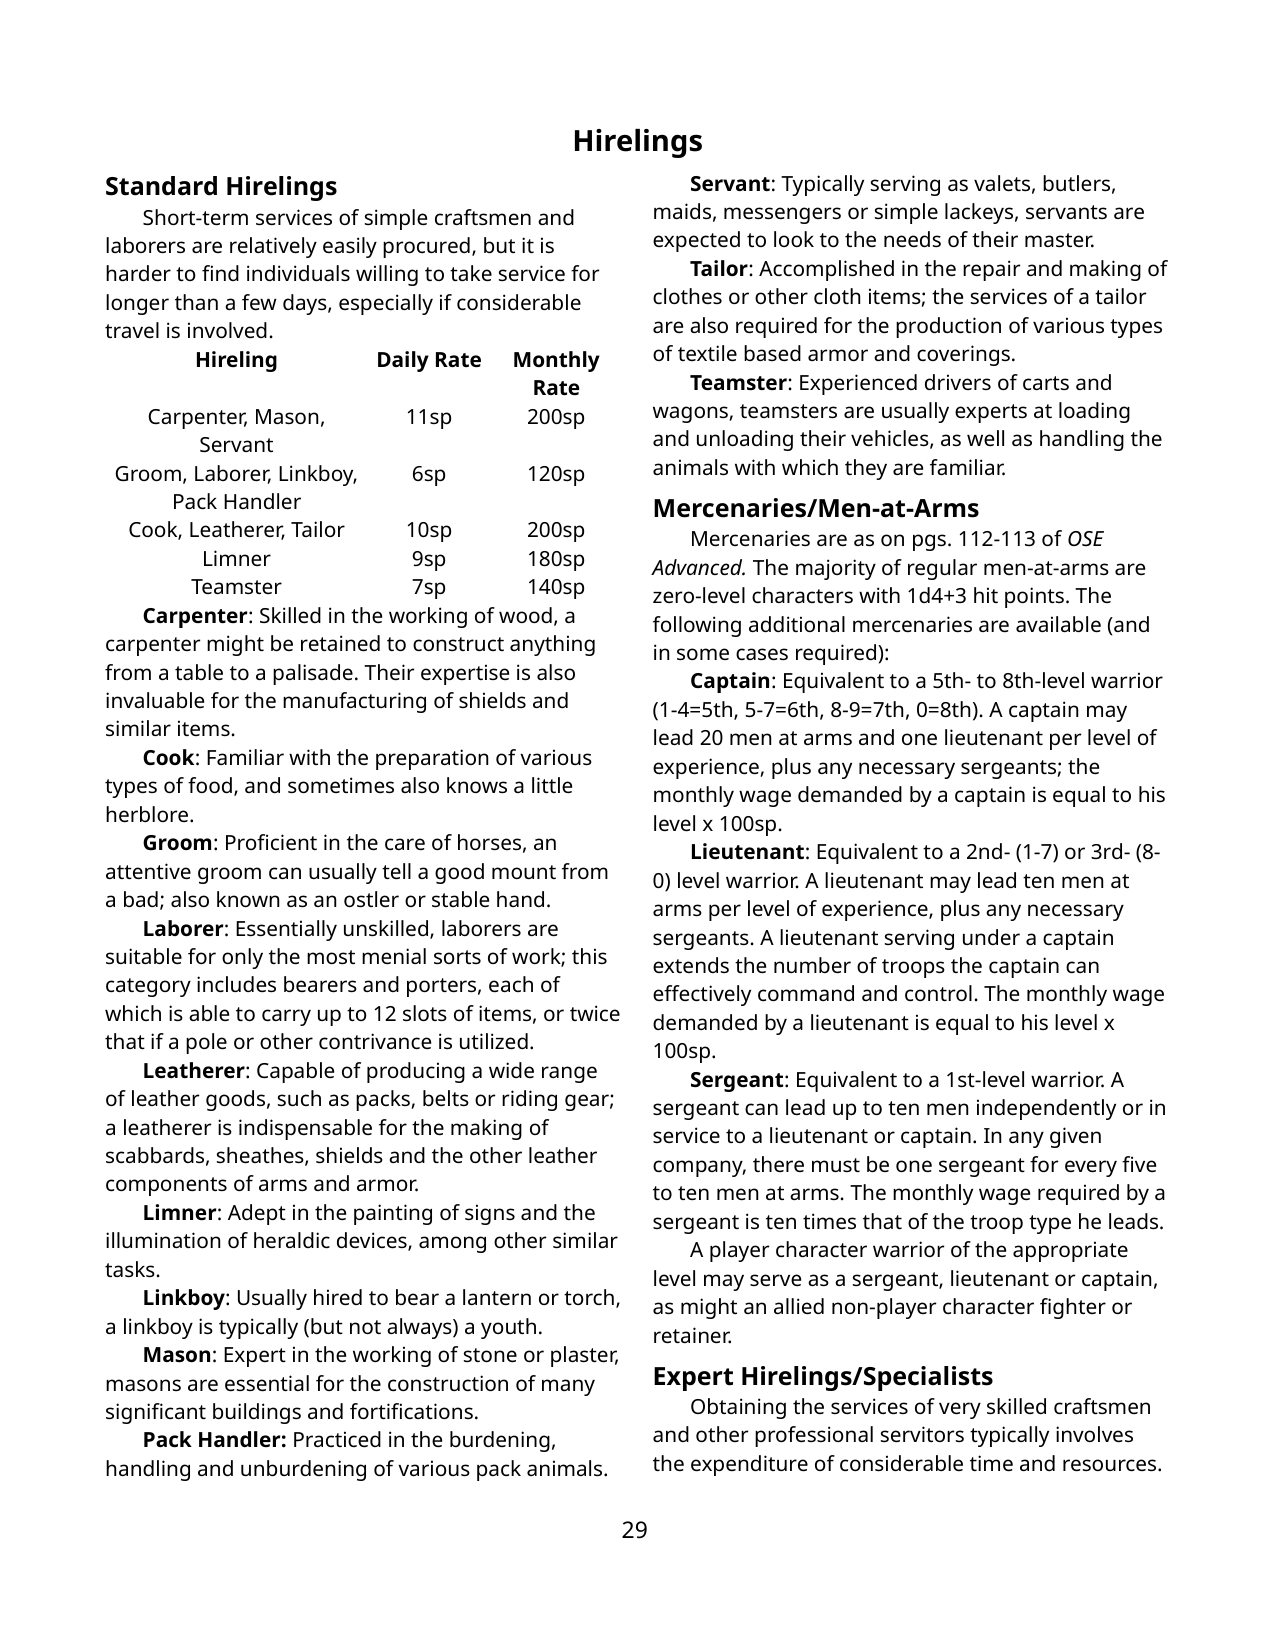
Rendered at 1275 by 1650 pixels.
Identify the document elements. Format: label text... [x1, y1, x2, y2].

subtitle Mercenaries/Men-at-Arms [652, 490, 1170, 524]
table_header Hireling [105, 345, 368, 402]
text Short-term services of simple craftsmen and laborers are relatively easily procured, but it is harder to find individuals willing to take service for longer than a few days, especially if considerable travel is involved. [105, 203, 622, 345]
table_cell Limner [105, 544, 368, 572]
text Captain: Equivalent to a 5th- to 8th-level warrior (1-4=5th, 5-7=6th, 8-9=7th, 0=8th). A captain may lead 20 men at arms and one lieutenant per level of experience, plus any necessary sergeants; the monthly wage demanded by a captain is equal to his level x 100sp. [652, 667, 1170, 837]
table_cell 200sp [490, 516, 622, 544]
text Carpenter: Skilled in the working of wood, a carpenter might be retained to construct anything from a table to a palisade. Their expertise is also invaluable for the manufacturing of shields and similar items. [105, 601, 622, 743]
table_cell 7sp [368, 573, 490, 601]
table_cell 9sp [368, 544, 490, 572]
text Limner: Adept in the painting of signs and the illumination of heraldic devices, among other similar tasks. [105, 1198, 622, 1283]
table_cell 10sp [368, 516, 490, 544]
table_cell 120sp [490, 459, 622, 516]
table_cell 140sp [490, 573, 622, 601]
text Leatherer: Capable of producing a wide range of leather goods, such as packs, belts or riding gear; a leatherer is indispensable for the making of scabbards, sheathes, shields and the other leather components of arms and armor. [105, 1056, 622, 1198]
table_cell 200sp [490, 402, 622, 459]
text Servant: Typically serving as valets, butlers, maids, messengers or simple lackeys, servants are expected to look to the needs of their master. [652, 169, 1170, 254]
table_cell Groom, Laborer, Linkboy, Pack Handler [105, 459, 368, 516]
table_cell Carpenter, Mason, Servant [105, 402, 368, 459]
text Sergeant: Equivalent to a 1st-level warrior. A sergeant can lead up to ten men independently or in service to a lieutenant or captain. In any given company, there must be one sergeant for every five to ten men at arms. The monthly wage required by a sergeant is ten times that of the troop type he leads. [652, 1065, 1170, 1235]
text A player character warrior of the appropriate level may serve as a sergeant, lieutenant or captain, as might an allied non-player character fighter or retainer. [652, 1235, 1170, 1349]
subtitle Expert Hirelings/Specialists [652, 1358, 1170, 1392]
text Linkboy: Usually hired to bear a lantern or torch, a linkboy is typically (but not always) a youth. [105, 1283, 622, 1340]
text Cook: Familiar with the preparation of various types of food, and sometimes also knows a little herblore. [105, 743, 622, 828]
text Lieutenant: Equivalent to a 2nd- (1-7) or 3rd- (8-0) level warrior. A lieutenant may lead ten men at arms per level of experience, plus any necessary sergeants. A lieutenant serving under a captain extends the number of troops the captain can effectively command and control. The monthly wage demanded by a lieutenant is equal to his level x 100sp. [652, 837, 1170, 1065]
text Tailor: Accomplished in the repair and making of clothes or other cloth items; the services of a tailor are also required for the production of various types of textile based armor and coverings. [652, 254, 1170, 368]
table_cell 6sp [368, 459, 490, 516]
text Pack Handler: Practiced in the burdening, handling and unburdening of various pack animals. [105, 1426, 622, 1482]
table_cell Teamster [105, 573, 368, 601]
text Obtaining the services of very skilled craftsmen and other professional servitors typically involves the expenditure of considerable time and resources. [652, 1392, 1170, 1477]
table_cell Cook, Leatherer, Tailor [105, 516, 368, 544]
text Mason: Expert in the working of stone or plaster, masons are essential for the construction of many significant buildings and fortifications. [105, 1340, 622, 1426]
table_header Monthly Rate [490, 345, 622, 402]
subtitle Standard Hirelings [105, 169, 622, 203]
table_header Daily Rate [368, 345, 490, 402]
text Groom: Proficient in the care of horses, an attentive groom can usually tell a good mount from a bad; also known as an ostler or stable hand. [105, 828, 622, 914]
table_cell 180sp [490, 544, 622, 572]
text Mercenaries are as on pgs. 112-113 of OSE Advanced. The majority of regular men-at-arms are zero-level characters with 1d4+3 hit points. The following additional mercenaries are available (and in some cases required): [652, 524, 1170, 667]
subtitle Hirelings [105, 120, 1170, 160]
text Laborer: Essentially unskilled, laborers are suitable for only the most menial sorts of work; this category includes bearers and porters, each of which is able to carry up to 12 slots of items, or twice that if a pole or other contrivance is utilized. [105, 914, 622, 1056]
table_cell 11sp [368, 402, 490, 459]
text Teamster: Experienced drivers of carts and wagons, teamsters are usually experts at loading and unloading their vehicles, as well as handling the animals with which they are familiar. [652, 368, 1170, 481]
